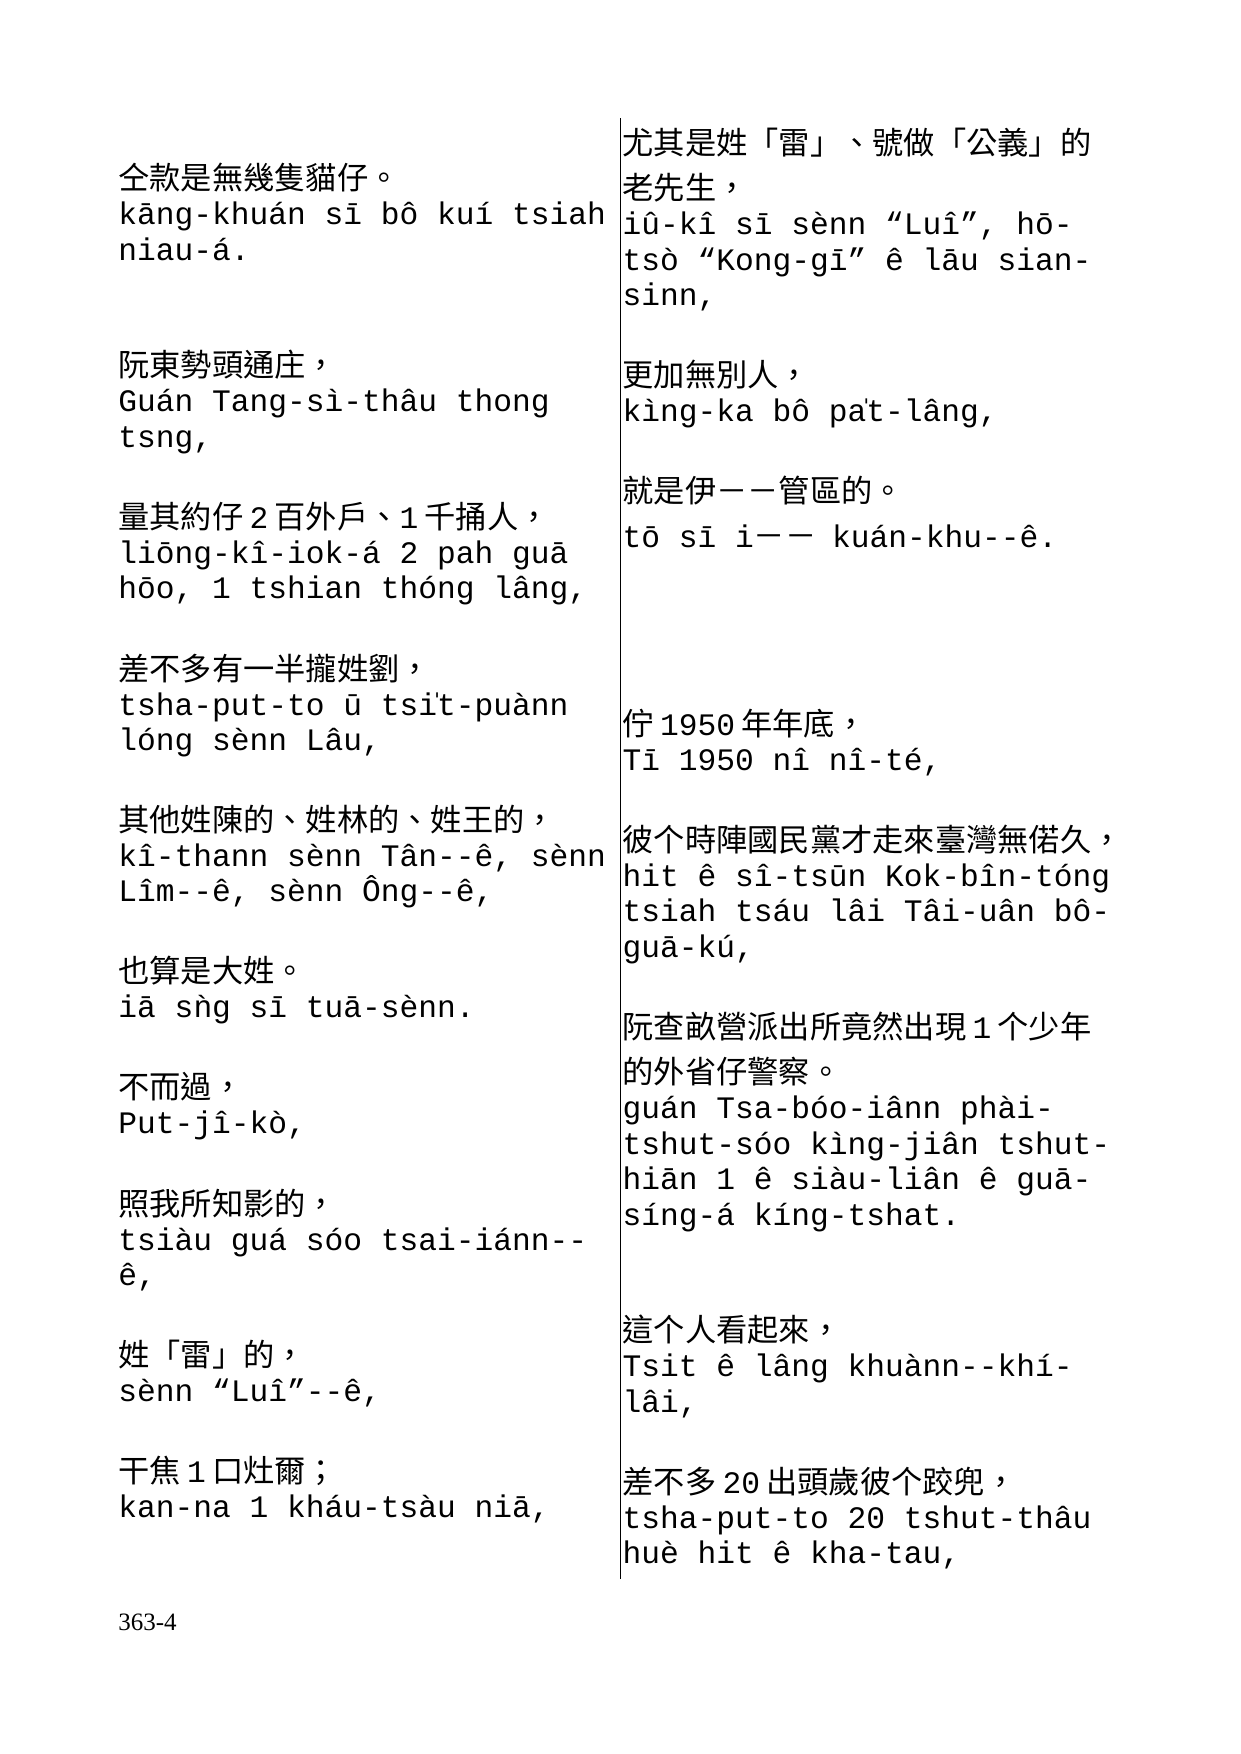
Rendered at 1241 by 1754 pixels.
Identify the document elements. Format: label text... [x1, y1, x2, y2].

text iā sǹg sī tuā-sènn. [118, 992, 618, 1027]
text iû-kî sī sènn “Luî”, hō-tsò “Kong-gī” ê lāu sian-sinn, [622, 208, 1122, 315]
text tsiàu guá sóo tsai-iánn--ê, [118, 1224, 618, 1295]
text liōng-kî-iok-á 2 pah guā hōo, 1 tshian thóng lâng, [118, 537, 618, 608]
text 阮查畝營派出所竟然出現1个少年的外省仔警察。 [622, 1002, 1122, 1093]
text 更加無別人， [622, 350, 1122, 395]
text 量其約仔2百外戶、1千捅人， [118, 492, 618, 537]
text tsha-put-to 20 tshut-thâu huè hit ê kha-tau, [622, 1502, 1122, 1573]
text tō sī i－－ kuán-khu--ê. [622, 511, 1122, 557]
text kāng-khuán sī bô kuí tsiah niau-á. [118, 199, 618, 269]
text Put-jî-kò, [118, 1108, 618, 1143]
text sènn “Luî”--ê, [118, 1375, 618, 1411]
text 也算是大姓。 [118, 947, 618, 992]
text Tī 1950 nî nî-té, [622, 744, 1122, 780]
text 差不多有一半攏姓劉， [118, 644, 618, 689]
text Tsit ê lâng khuànn--khí-lâi, [622, 1351, 1122, 1421]
text 不而過， [118, 1063, 618, 1108]
text 就是伊－－管區的。 [622, 466, 1122, 511]
text guán Tsa-bóo-iânn phài-tshut-sóo kìng-jiân tshut-hiān 1 ê siàu-liân ê guā-síng-á kíng-tshat. [622, 1093, 1122, 1234]
text 仝款是無幾隻貓仔。 [118, 153, 618, 199]
text Guán Tang-sì-thâu thong tsng, [118, 386, 618, 456]
text hit ê sî-tsūn Kok-bîn-tóng tsiah tsáu lâi Tâi-uân bô-guā-kú, [622, 860, 1122, 967]
text 尤其是姓「雷」、號做「公義」的老先生， [622, 118, 1122, 208]
text tsha-put-to ū tsi̍t-puànn lóng sènn Lâu, [118, 689, 618, 760]
text 阮東勢頭通庄， [118, 340, 618, 386]
text 佇1950年年底， [622, 699, 1122, 744]
text 差不多20出頭歲彼个跤兜， [622, 1457, 1122, 1502]
text 彼个時陣國民黨才走來臺灣無偌久， [622, 815, 1122, 860]
text 姓「雷」的， [118, 1330, 618, 1375]
text 干焦1口灶爾； [118, 1446, 618, 1492]
text 照我所知影的， [118, 1179, 618, 1224]
text kan-na 1 kháu-tsàu niā, [118, 1492, 618, 1527]
text kìng-ka bô pa̍t-lâng, [622, 395, 1122, 431]
text 這个人看起來， [622, 1305, 1122, 1351]
text kî-thann sènn Tân--ê, sènn Lîm--ê, sènn Ông--ê, [118, 840, 618, 911]
text 其他姓陳的、姓林的、姓王的， [118, 795, 618, 840]
